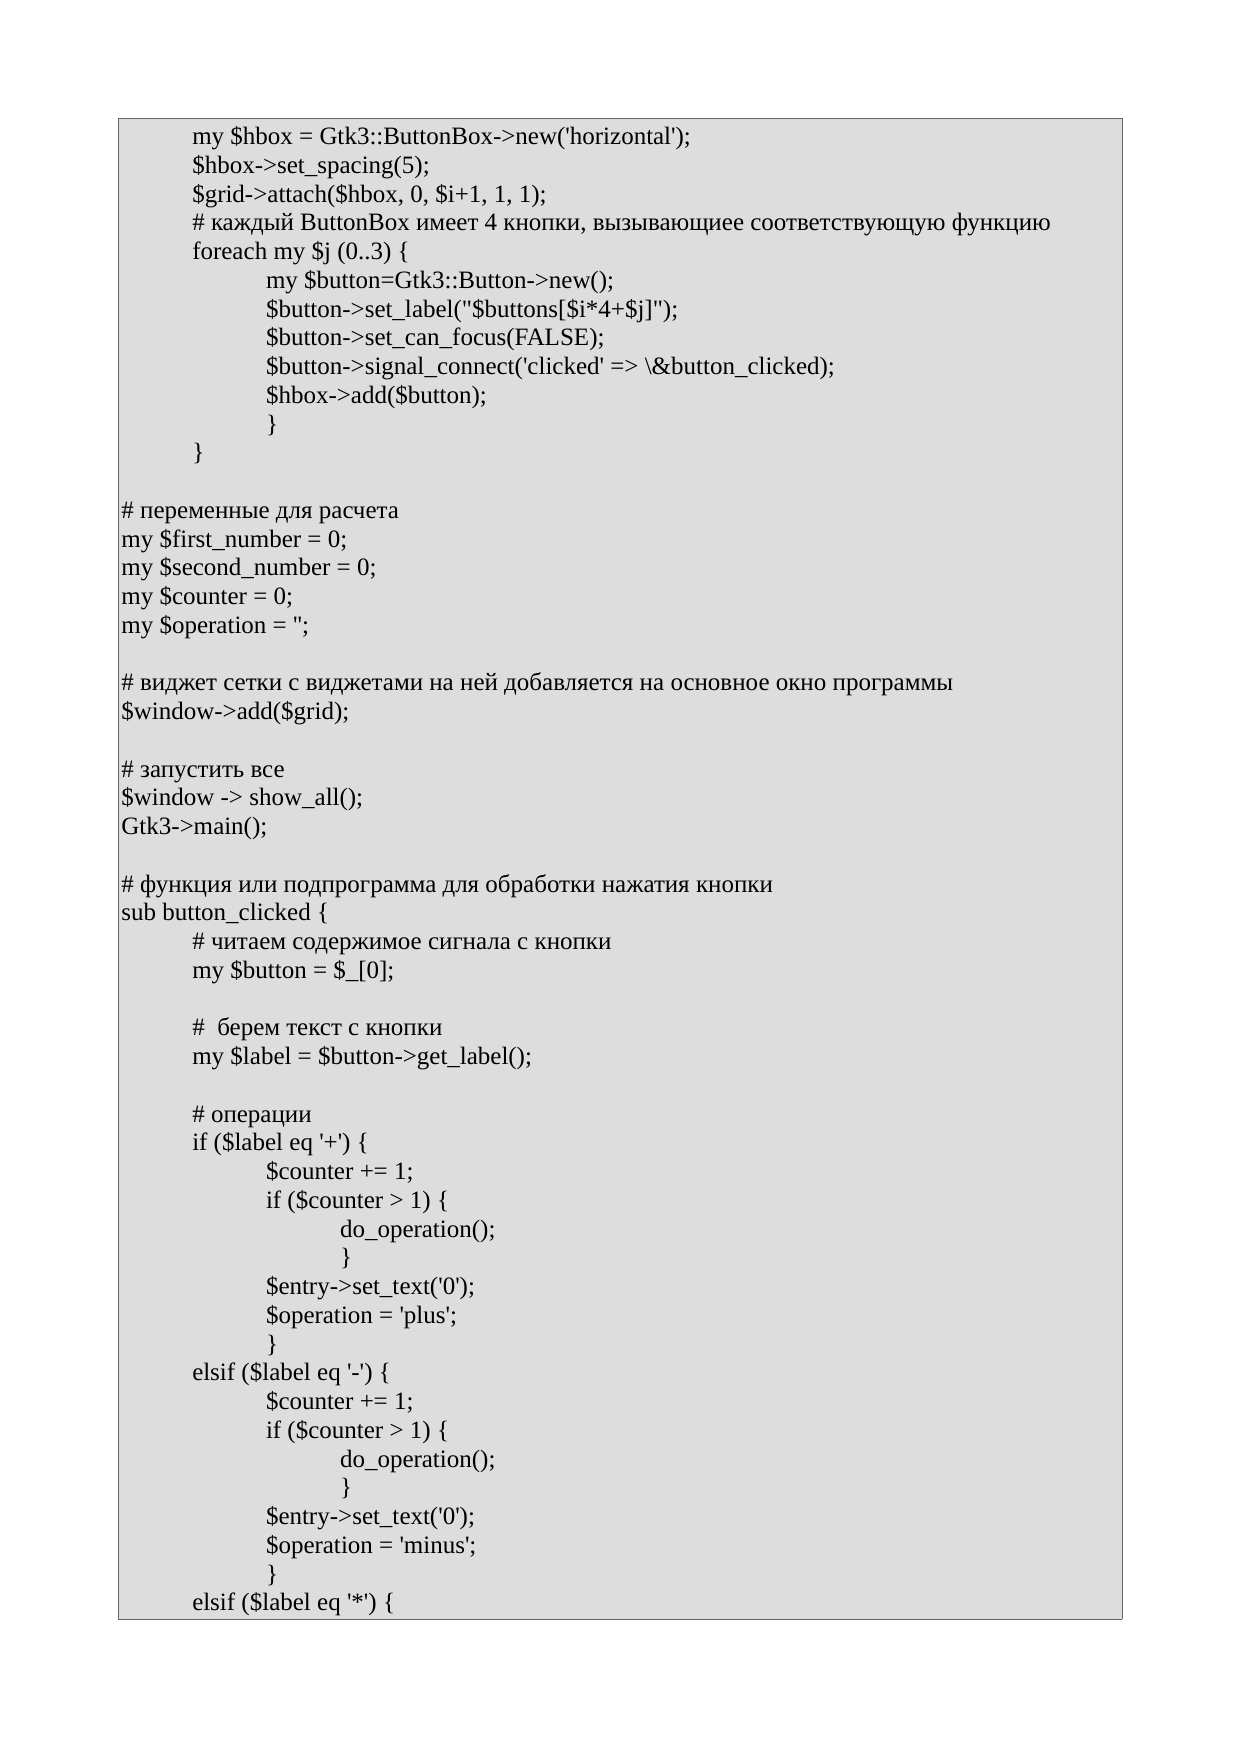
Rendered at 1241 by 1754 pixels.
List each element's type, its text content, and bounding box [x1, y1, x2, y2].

text my $label = $button->get_label(); [119, 1038, 1122, 1067]
text $button->set_can_focus(FALSE); [119, 319, 1122, 348]
text do_operation(); [119, 1441, 1122, 1469]
text my $button = $_[0]; [119, 952, 1122, 981]
text if ($counter > 1) { [119, 1182, 1122, 1211]
text $operation = 'plus'; [119, 1297, 1122, 1326]
text } [119, 1556, 1122, 1584]
text } [119, 1326, 1122, 1354]
text } [119, 1469, 1122, 1498]
text $counter += 1; [119, 1383, 1122, 1412]
text # берем текст с кнопки [119, 1009, 1122, 1038]
text $entry->set_text('0'); [119, 1498, 1122, 1527]
text my $counter = 0; [119, 578, 1122, 607]
text $button->signal_connect('clicked' => \&button_clicked); [119, 348, 1122, 377]
text } [119, 434, 1122, 463]
text elsif ($label eq '*') { [119, 1584, 1122, 1619]
text $grid->attach($hbox, 0, $i+1, 1, 1); [119, 176, 1122, 204]
text # операции [119, 1096, 1122, 1124]
text my $second_number = 0; [119, 549, 1122, 578]
text $hbox->set_spacing(5); [119, 147, 1122, 176]
text # переменные для расчета [119, 492, 1122, 521]
text # читаем содержимое сигнала с кнопки [119, 923, 1122, 952]
text # виджет сетки с виджетами на ней добавляется на основное окно программы [119, 664, 1122, 693]
text # каждый ButtonBox имеет 4 кнопки, вызывающиее соответствующую функцию [119, 204, 1122, 233]
text elsif ($label eq '-') { [119, 1354, 1122, 1383]
text } [119, 1239, 1122, 1268]
text my $hbox = Gtk3::ButtonBox->new('horizontal'); [119, 119, 1122, 147]
text $button->set_label("$buttons[$i*4+$j]"); [119, 291, 1122, 319]
text my $operation = ''; [119, 607, 1122, 636]
text do_operation(); [119, 1211, 1122, 1239]
text # функция или подпрограмма для обработки нажатия кнопки [119, 866, 1122, 894]
text $hbox->add($button); [119, 377, 1122, 406]
text if ($counter > 1) { [119, 1412, 1122, 1441]
text my $first_number = 0; [119, 521, 1122, 549]
text $window -> show_all(); [119, 779, 1122, 808]
text if ($label eq '+') { [119, 1124, 1122, 1153]
text Gtk3->main(); [119, 808, 1122, 837]
text $counter += 1; [119, 1153, 1122, 1182]
text $entry->set_text('0'); [119, 1268, 1122, 1297]
text foreach my $j (0..3) { [119, 233, 1122, 262]
text sub button_clicked { [119, 894, 1122, 923]
text $window->add($grid); [119, 693, 1122, 722]
text $operation = 'minus'; [119, 1527, 1122, 1556]
text } [119, 406, 1122, 434]
text # запустить все [119, 751, 1122, 779]
text my $button=Gtk3::Button->new(); [119, 262, 1122, 291]
